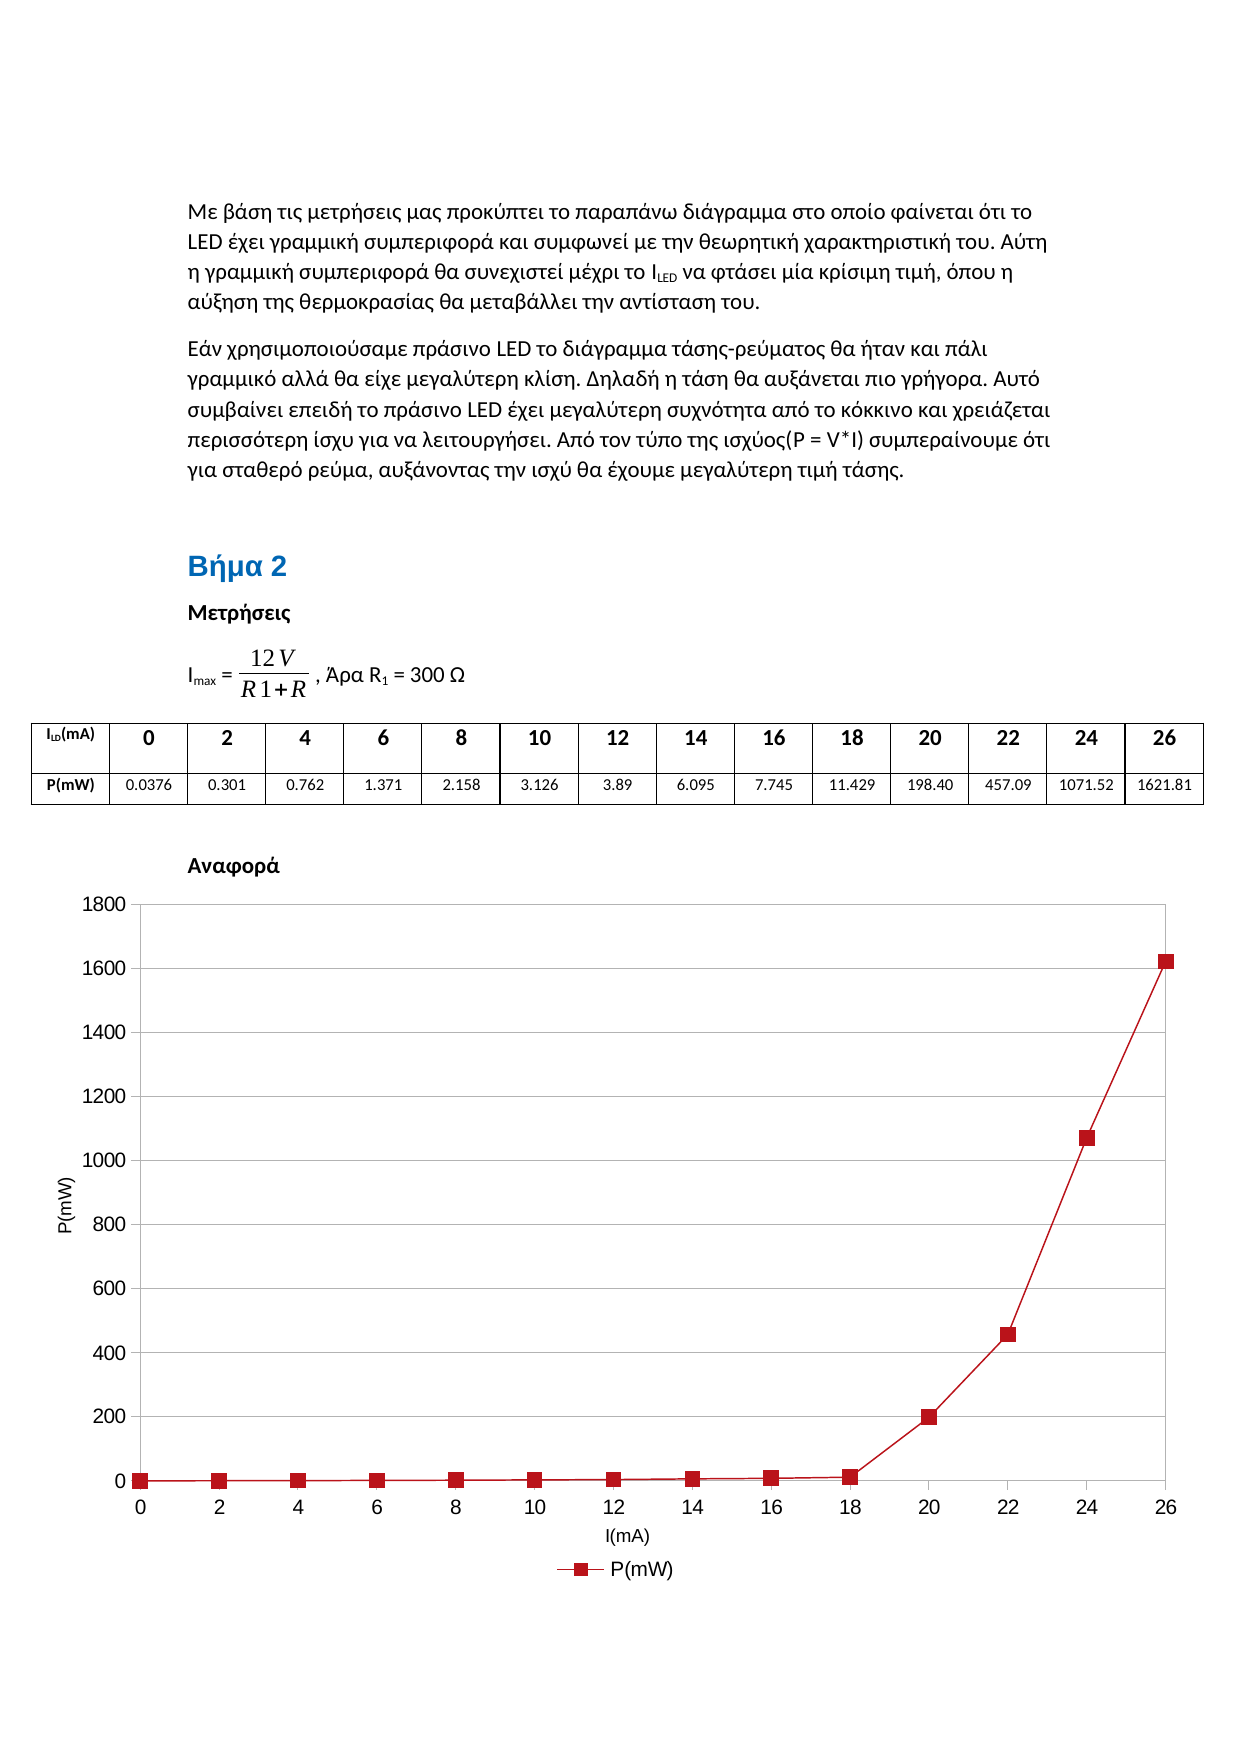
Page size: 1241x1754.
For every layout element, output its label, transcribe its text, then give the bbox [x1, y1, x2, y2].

table_cell 3.126 [501, 774, 578, 803]
table_cell 11.429 [813, 774, 890, 803]
table_header 2 [188, 724, 265, 773]
table_header 0 [110, 724, 187, 773]
table_header 24 [1047, 724, 1124, 773]
table_header 14 [657, 724, 734, 773]
table_cell 198.40 [891, 774, 968, 803]
table_cell 7.745 [735, 774, 812, 803]
table_cell 6.095 [657, 774, 734, 803]
text Αναφορά [187, 851, 1053, 879]
text Με βάση τις μετρήσεις μας προκύπτει το παραπάνω διάγραμμα στο οποίο φαίνεται ότι το LED έχει γραμμική συμπεριφορά και συμφωνεί με την θεωρητική χαρακτηριστική του. Αύτη η γραμμική συμπεριφορά θα συνεχιστεί μέχρι το I­LED να φτάσει μία κρίσιμη τιμή, όπου η αύξηση της θερμοκρασίας θα μεταβάλλει την αντίσταση του. [187, 197, 1053, 316]
subtitle Βήμα 2 [187, 549, 1053, 583]
text Imax = , Άρα R1 = 300 Ω [187, 645, 1053, 704]
table_header 6 [344, 724, 421, 773]
table_header 12 [579, 724, 656, 773]
table_header 10 [501, 724, 578, 773]
text Εάν χρησιμοποιούσαμε πράσινο LED το διάγραμμα τάσης-ρεύματος θα ήταν και πάλι γραμμικό αλλά θα είχε μεγαλύτερη κλίση. Δηλαδή η τάση θα αυξάνεται πιο γρήγορα. Αυτό συμβαίνει επειδή το πράσινο LED έχει μεγαλύτερη συχνότητα από το κόκκινο και χρειάζεται περισσότερη ίσχυ για να λειτουργήσει. Από τον τύπο της ισχύος(P = V*I) συμπεραίνουμε ότι για σταθερό ρεύμα, αυξάνοντας την ισχύ θα έχουμε μεγαλύτερη τιμή τάσης. [187, 334, 1053, 483]
table_header ILD(mA) [32, 724, 109, 773]
table_cell 457.09 [969, 774, 1046, 803]
table_header 8 [422, 724, 499, 773]
table_cell 0.301 [188, 774, 265, 803]
table_header 16 [735, 724, 812, 773]
table_cell 0.0376 [110, 774, 187, 803]
text Μετρήσεις [187, 598, 1053, 626]
table_header 20 [891, 724, 968, 773]
table_cell 3.89 [579, 774, 656, 803]
table_header 4 [266, 724, 343, 773]
table_cell 1.371 [344, 774, 421, 803]
table_cell P(mW) [32, 774, 109, 803]
table_header 18 [813, 724, 890, 773]
table_header 22 [969, 724, 1046, 773]
table_cell 1621.81 [1126, 774, 1203, 803]
table_cell 2.158 [422, 774, 499, 803]
table_cell 0.762 [266, 774, 343, 803]
table_header 26 [1126, 724, 1203, 773]
table_cell 1071.52 [1047, 774, 1124, 803]
